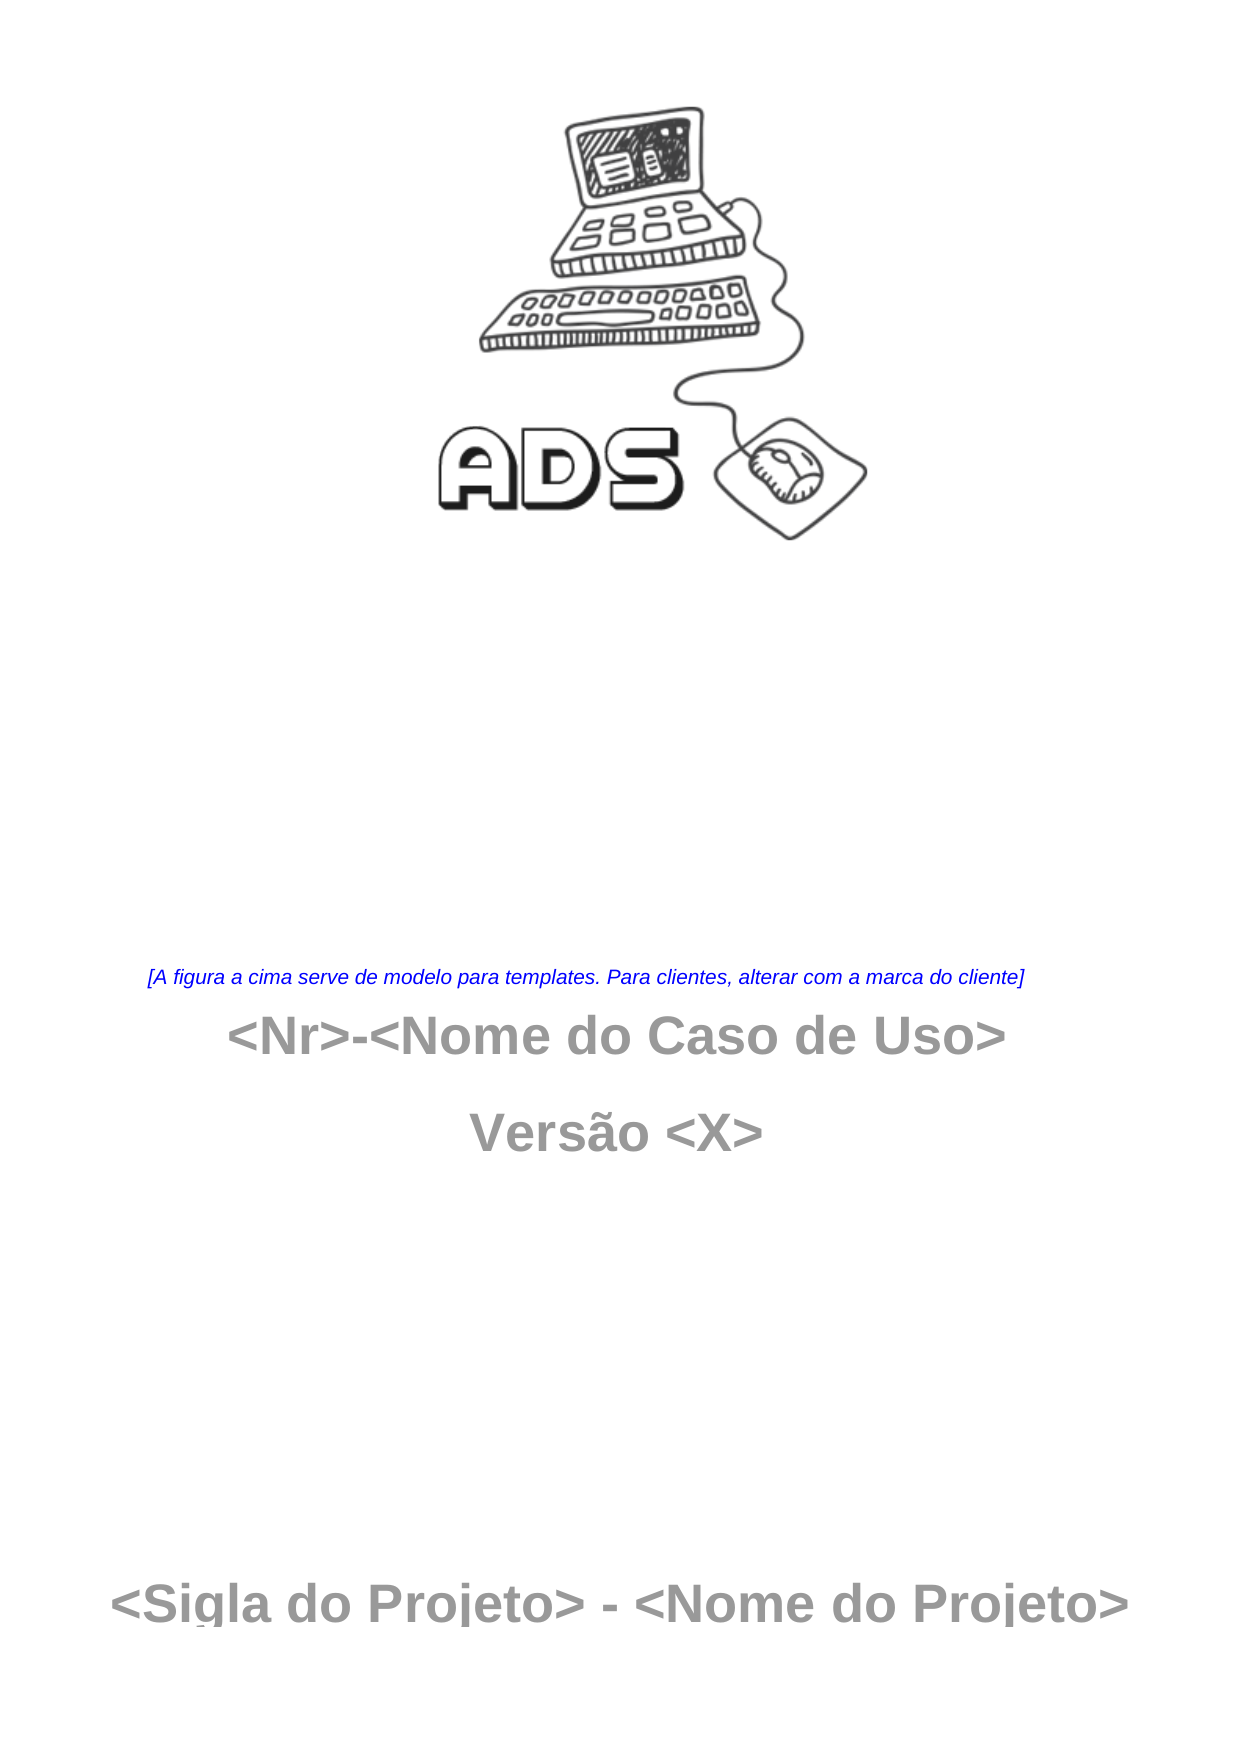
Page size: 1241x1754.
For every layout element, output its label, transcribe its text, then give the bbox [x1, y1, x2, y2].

text <Sigla do Projeto> - <Nome do Projeto> [39, 1571, 1202, 1626]
text Versão <X> [49, 1100, 1184, 1163]
text [A figura a cima serve de modelo para templates. Para clientes, alterar com a marca do cliente] [148, 965, 1152, 989]
picture [415, 88, 884, 558]
text <Nr>-<Nome do Caso de Uso> [50, 1004, 1185, 1066]
